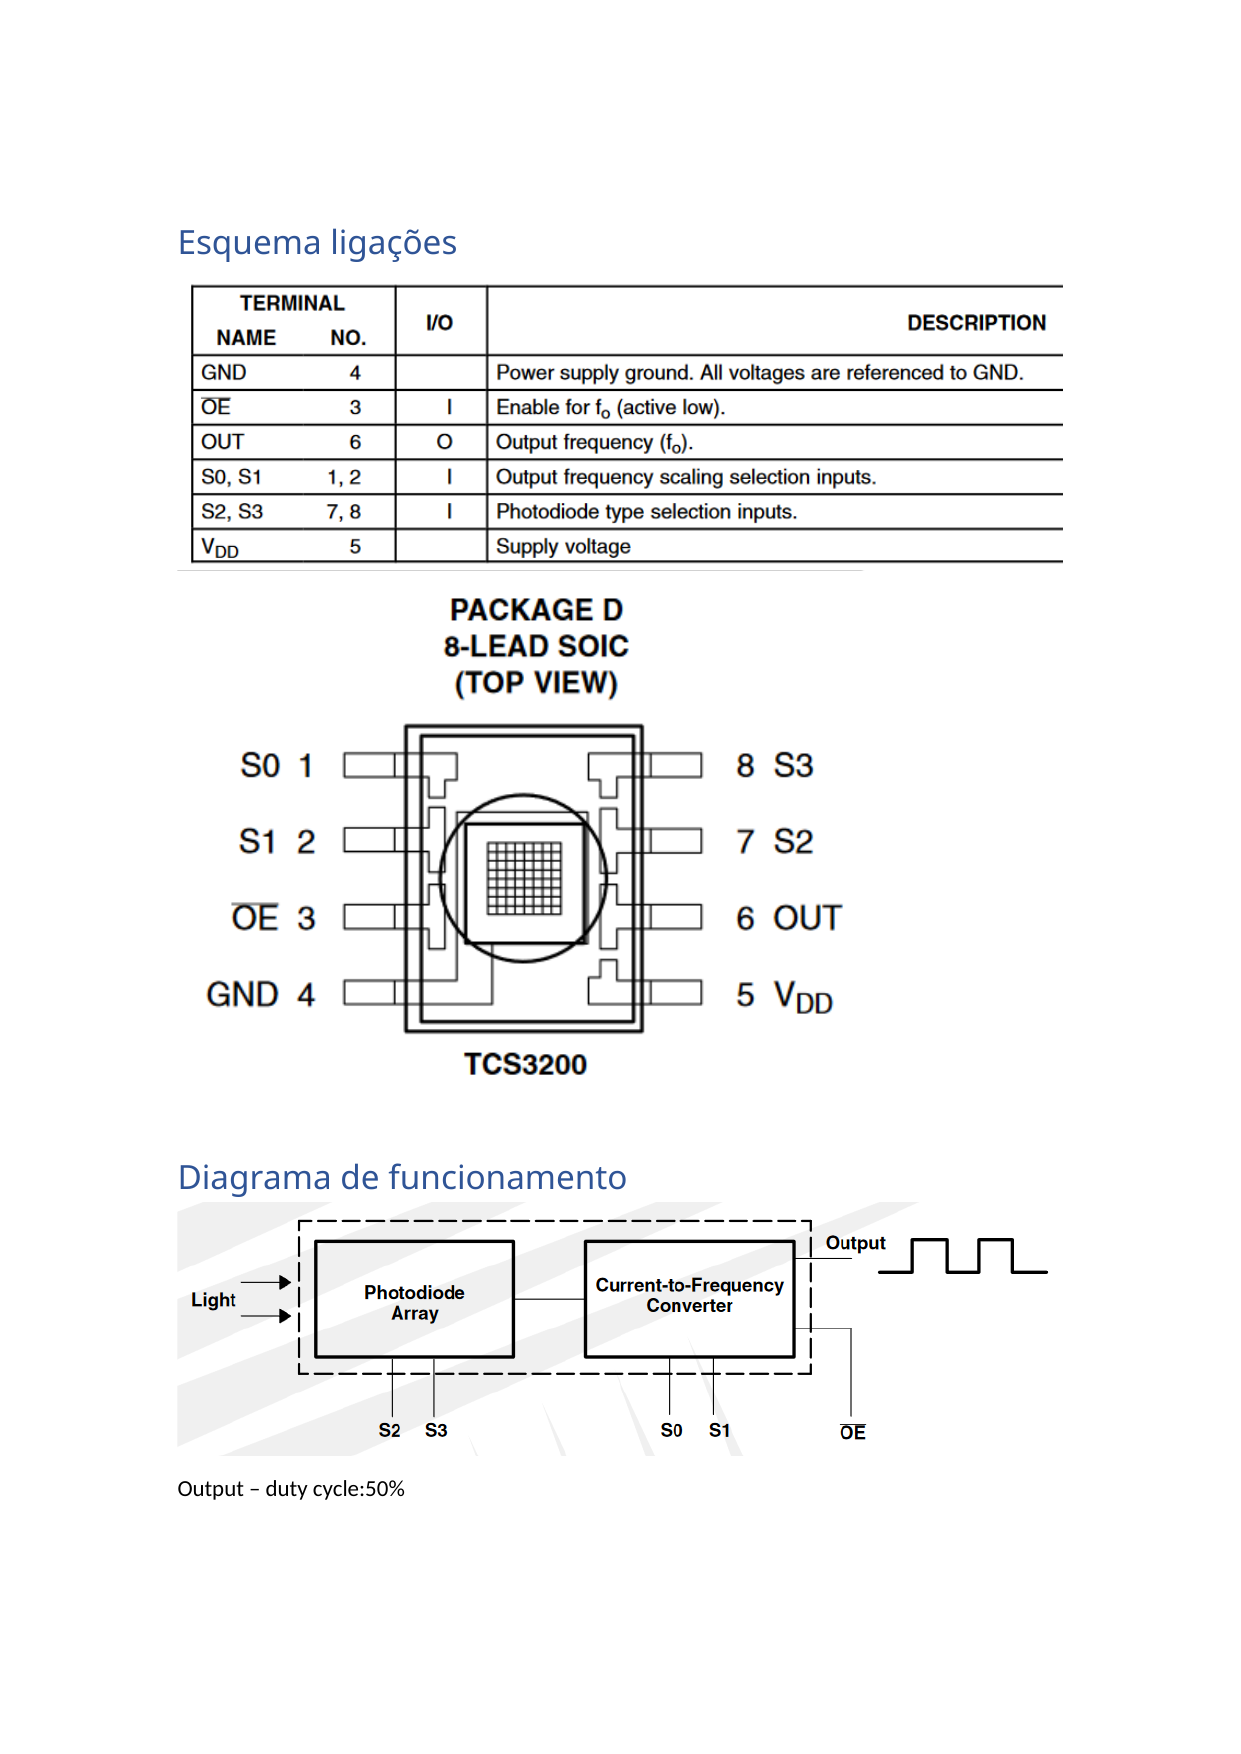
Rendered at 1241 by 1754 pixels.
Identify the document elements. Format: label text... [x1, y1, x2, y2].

subtitle Esquema ligações [177, 219, 1063, 264]
text Output – duty cycle:50% [177, 1474, 1063, 1502]
subtitle Diagrama de funcionamento [177, 1154, 1063, 1199]
